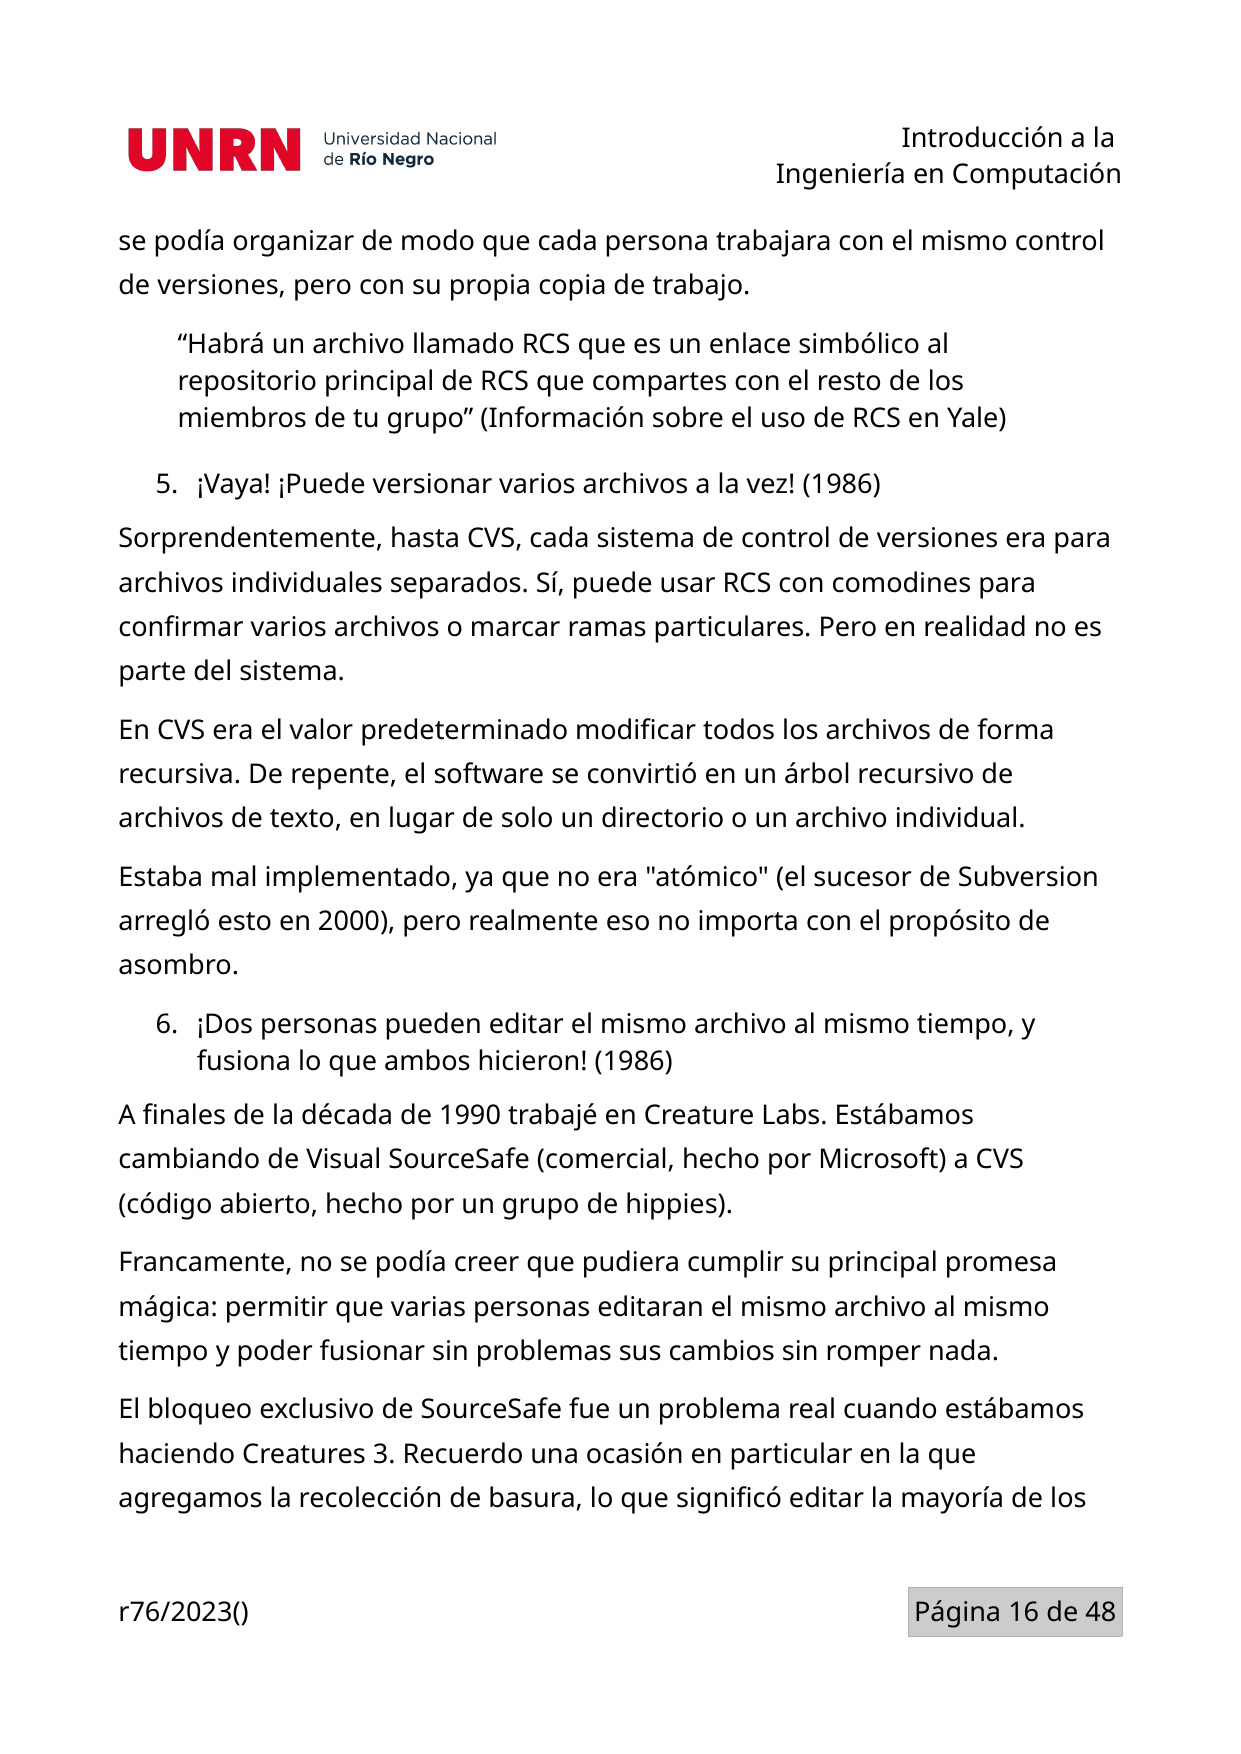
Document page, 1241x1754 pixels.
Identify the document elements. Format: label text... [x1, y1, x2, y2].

text En CVS era el valor predeterminado modificar todos los archivos de forma recursiva. De repente, el software se convirtió en un árbol recursivo de archivos de texto, en lugar de solo un directorio o un archivo individual. [118, 710, 1122, 835]
text El bloqueo exclusivo de SourceSafe fue un problema real cuando estábamos haciendo Creatures 3. Recuerdo una ocasión en particular en la que agregamos la recolección de basura, lo que significó editar la mayoría de los [118, 1390, 1122, 1515]
text Sorprendentemente, hasta CVS, cada sistema de control de versiones era para archivos individuales separados. Sí, puede usar RCS con comodines para confirmar varios archivos o marcar ramas particulares. Pero en realidad no es parte del sistema. [118, 519, 1122, 688]
picture [118, 118, 505, 180]
text Estaba mal implementado, ya que no era "atómico" (el sucesor de Subversion arregló esto en 2000), pero realmente eso no importa con el propósito de asombro. [118, 857, 1122, 982]
list ¡Dos personas pueden editar el mismo archivo al mismo tiempo, y fusiona lo que ambos hicieron! (1986) [155, 1004, 1122, 1078]
text se podía organizar de modo que cada persona trabajara con el mismo control de versiones, pero con su propia copia de trabajo. [118, 221, 1122, 302]
text A finales de la década de 1990 trabajé en Creature Labs. Estábamos cambiando de Visual SourceSafe (comercial, hecho por Microsoft) a CVS (código abierto, hecho por un grupo de hippies). [118, 1096, 1122, 1221]
text Francamente, no se podía creer que pudiera cumplir su principal promesa mágica: permitir que varias personas editaran el mismo archivo al mismo tiempo y poder fusionar sin problemas sus cambios sin romper nada. [118, 1243, 1122, 1368]
text “Habrá un archivo llamado RCS que es un enlace simbólico al repositorio principal de RCS que compartes con el resto de los miembros de tu grupo” (Información sobre el uso de RCS en Yale) [177, 324, 1063, 435]
list ¡Vaya! ¡Puede versionar varios archivos a la vez! (1986) [155, 464, 1122, 501]
